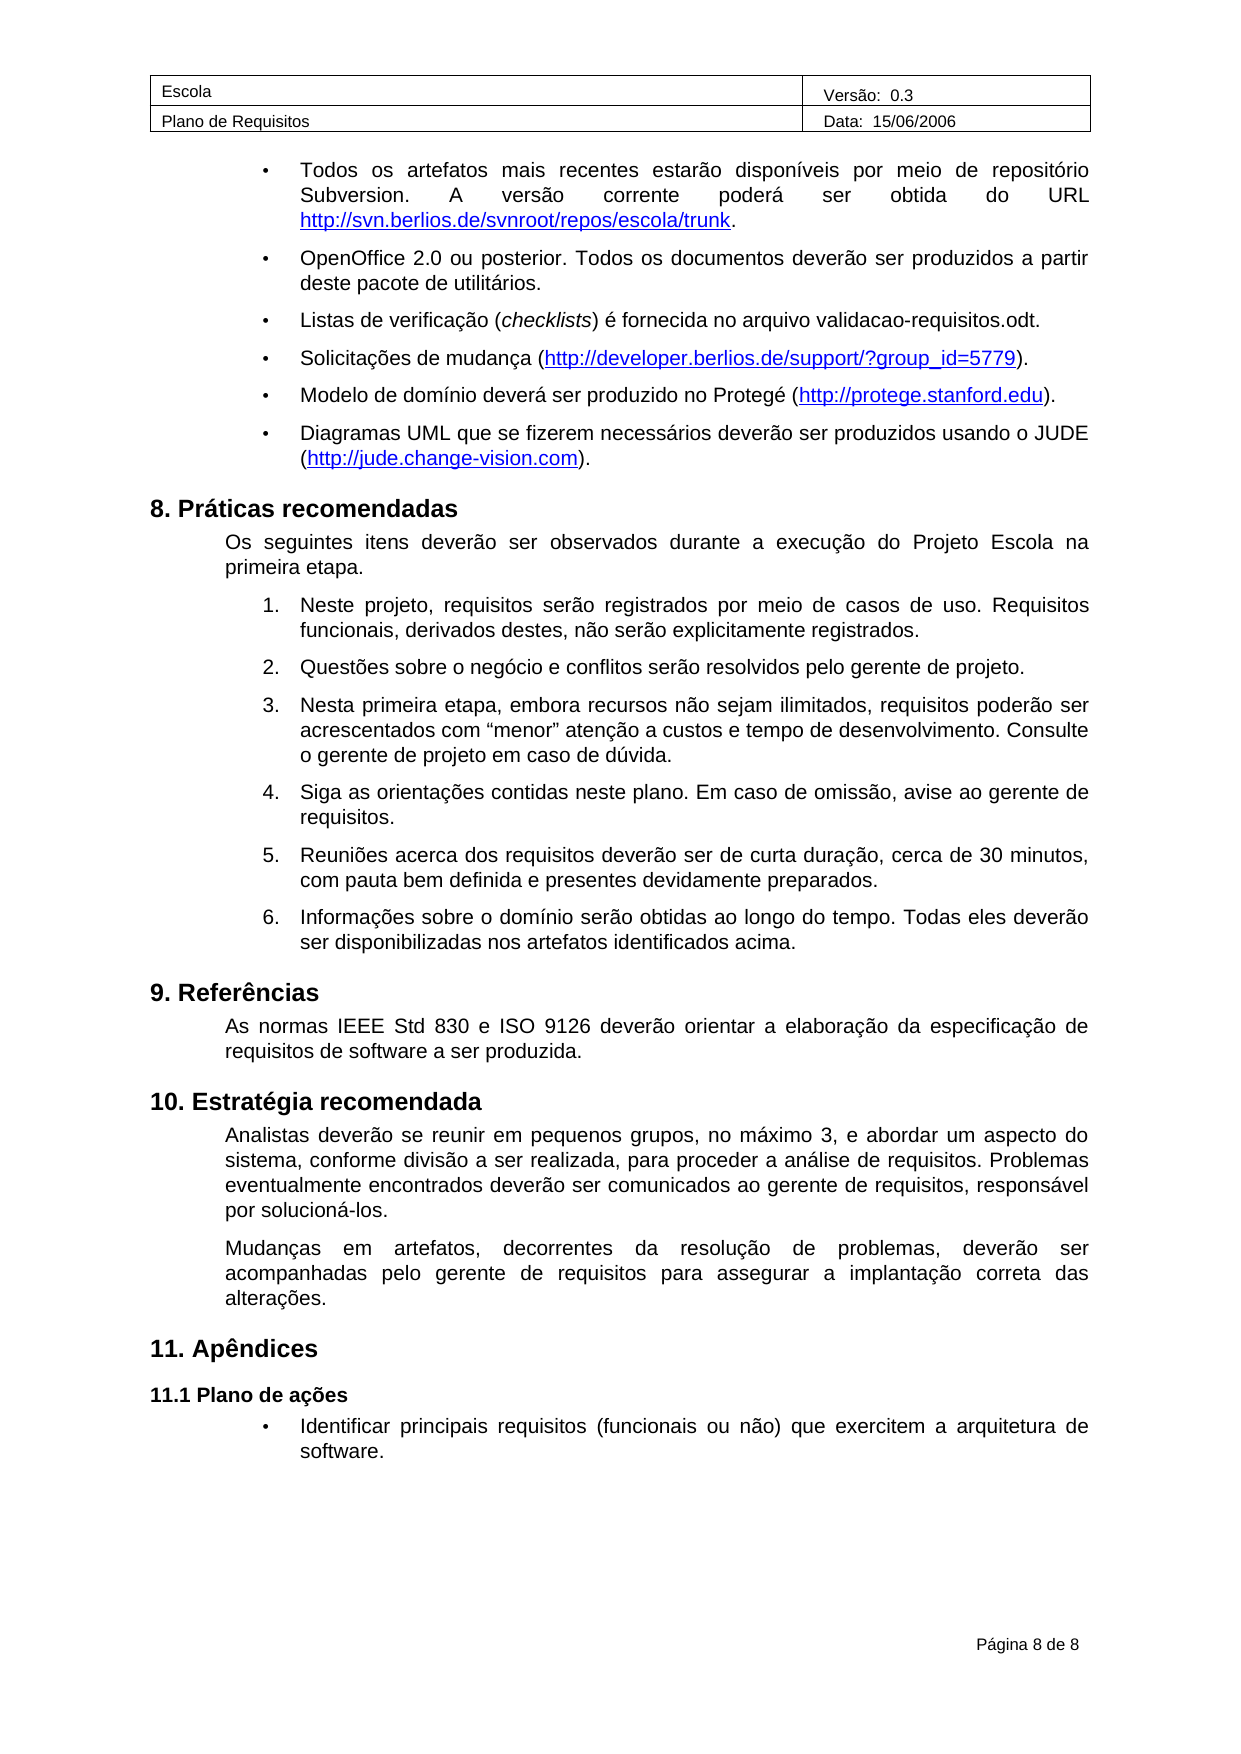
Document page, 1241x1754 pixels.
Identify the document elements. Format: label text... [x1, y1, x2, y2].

list Neste projeto, requisitos serão registrados por meio de casos de uso. Requisitos funcionais, derivados destes, não serão explicitamente registrados. [262, 591, 1090, 641]
list Informações sobre o domínio serão obtidas ao longo do tempo. Todas eles deverão ser disponibilizadas nos artefatos identificados acima. [262, 904, 1090, 954]
text As normas IEEE Std 830 e ISO 9126 deverão orientar a elaboração da especificação de requisitos de software a ser produzida. [225, 1013, 1090, 1063]
list Nesta primeira etapa, embora recursos não sejam ilimitados, requisitos poderão ser acrescentados com “menor” atenção a custos e tempo de desenvolvimento. Consulte o gerente de projeto em caso de dúvida. [262, 691, 1090, 766]
list Diagramas UML que se fizerem necessários deverão ser produzidos usando o JUDE (http://jude.change-vision.com). [262, 420, 1090, 470]
list Identificar principais requisitos (funcionais ou não) que exercitem a arquitetura de software. [262, 1413, 1090, 1463]
subtitle Referências [150, 979, 1090, 1007]
subtitle Apêndices [150, 1335, 1090, 1363]
text Analistas deverão se reunir em pequenos grupos, no máximo 3, e abordar um aspecto do sistema, conforme divisão a ser realizada, para proceder a análise de requisitos. Problemas eventualmente encontrados deverão ser comunicados ao gerente de requisitos, responsável por solucioná-los. [225, 1122, 1090, 1222]
text Mudanças em artefatos, decorrentes da resolução de problemas, deverão ser acompanhadas pelo gerente de requisitos para assegurar a implantação correta das alterações. [225, 1235, 1090, 1310]
list Modelo de domínio deverá ser produzido no Protegé (http://protege.stanford.edu). [262, 382, 1090, 407]
subtitle Plano de ações [150, 1381, 1090, 1406]
list OpenOffice 2.0 ou posterior. Todos os documentos deverão ser produzidos a partir deste pacote de utilitários. [262, 245, 1090, 295]
list Siga as orientações contidas neste plano. Em caso de omissão, avise ao gerente de requisitos. [262, 779, 1090, 829]
subtitle Práticas recomendadas [150, 495, 1090, 523]
list Questões sobre o negócio e conflitos serão resolvidos pelo gerente de projeto. [262, 654, 1090, 679]
text Os seguintes itens deverão ser observados durante a execução do Projeto Escola na primeira etapa. [225, 529, 1090, 579]
subtitle Estratégia recomendada [150, 1088, 1090, 1116]
list Reuniões acerca dos requisitos deverão ser de curta duração, cerca de 30 minutos, com pauta bem definida e presentes devidamente preparados. [262, 841, 1090, 891]
list Solicitações de mudança (http://developer.berlios.de/support/?group_id=5779). [262, 345, 1090, 370]
list Todos os artefatos mais recentes estarão disponíveis por meio de repositório Subversion. A versão corrente poderá ser obtida do URL http://svn.berlios.de/svnroot/repos/escola/trunk. [262, 157, 1090, 232]
list Listas de verificação (checklists) é fornecida no arquivo validacao-requisitos.odt. [262, 307, 1090, 332]
